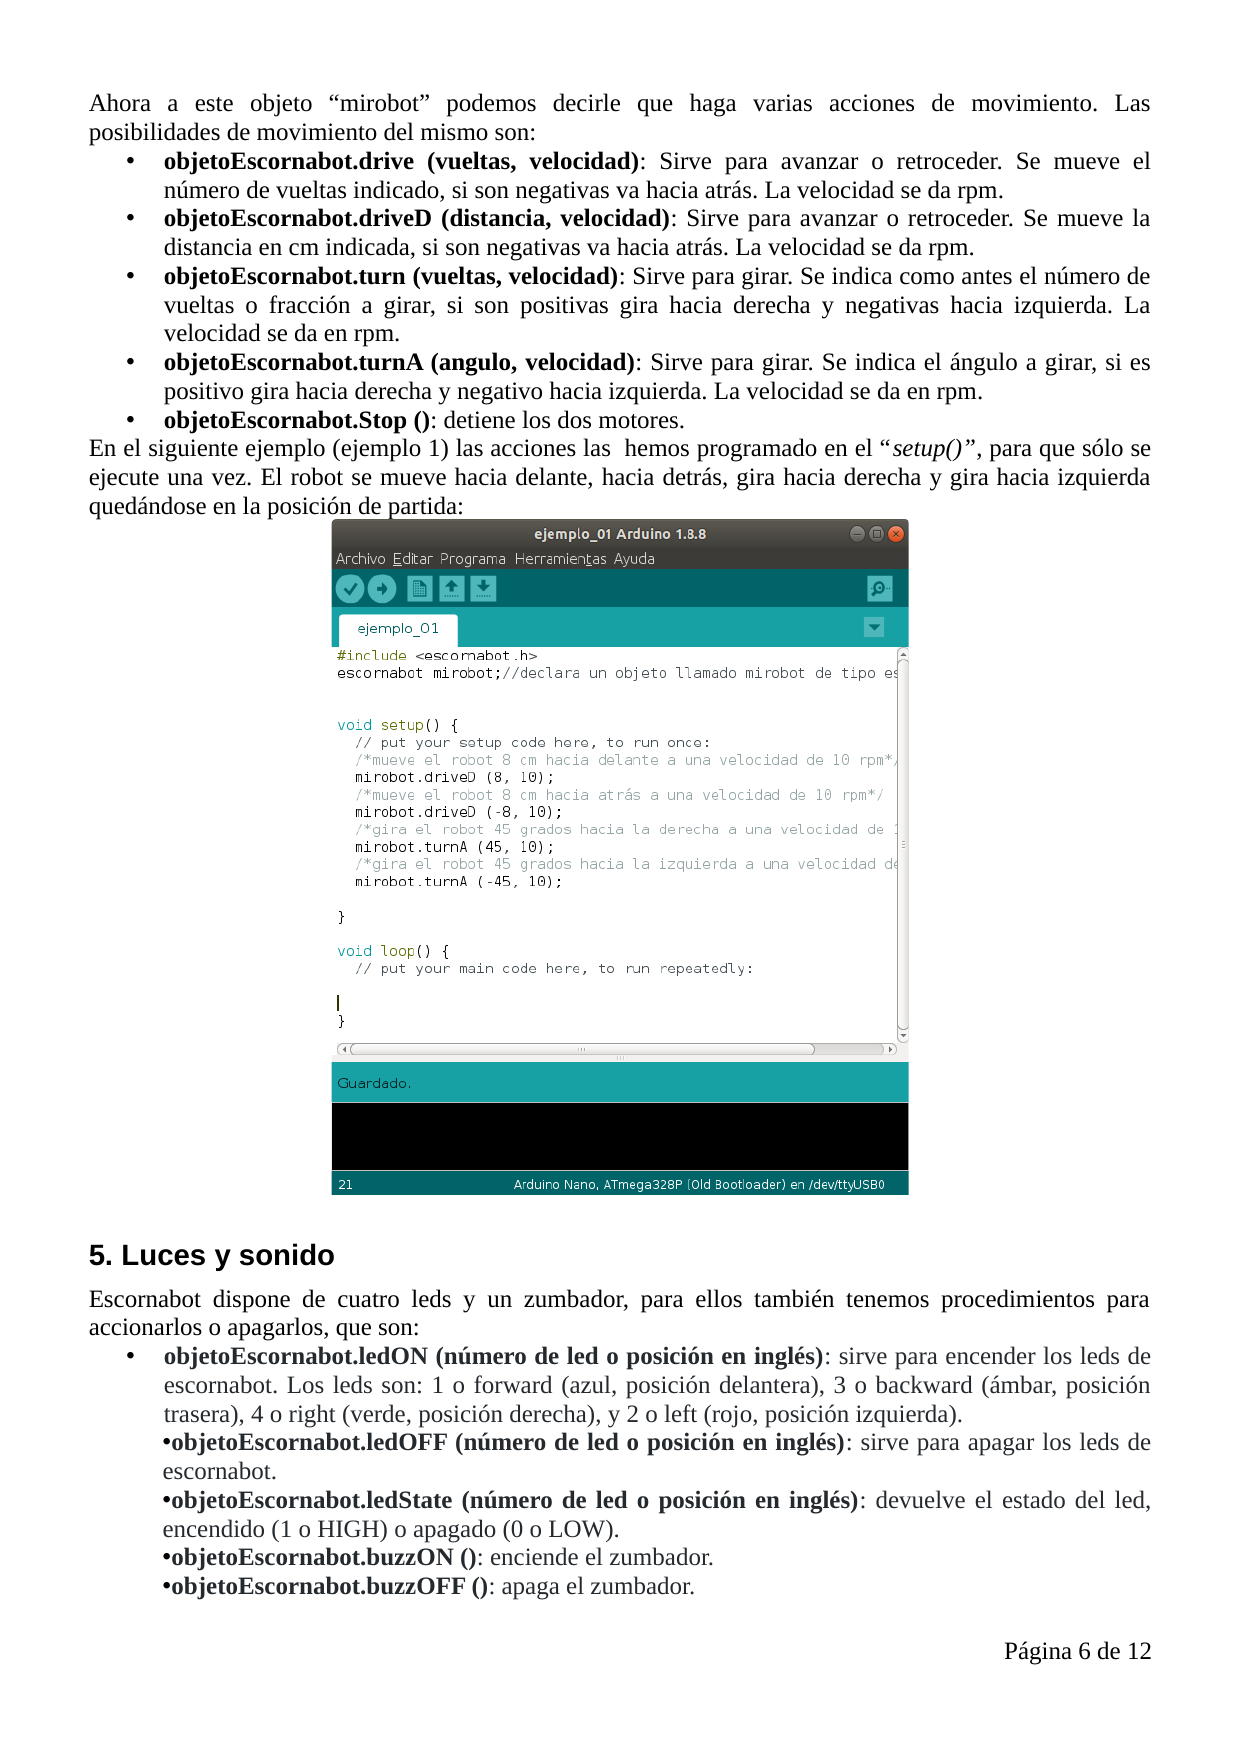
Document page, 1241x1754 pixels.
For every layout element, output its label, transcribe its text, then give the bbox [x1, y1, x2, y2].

text Ahora a este objeto “mirobot” podemos decirle que haga varias acciones de movimiento. Las posibilidades de movimiento del mismo son: [88, 88, 1152, 146]
list objetoEscornabot.turn (vueltas, velocidad): Sirve para girar. Se indica como antes el número de vueltas o fracción a girar, si son positivas gira hacia derecha y negativas hacia izquierda. La velocidad se da en rpm. [126, 261, 1152, 347]
list objetoEscornabot.buzzOFF (): apaga el zumbador. [88, 1571, 1152, 1600]
text En el siguiente ejemplo (ejemplo 1) las acciones las hemos programado en el “setup()”, para que sólo se ejecute una vez. El robot se mueve hacia delante, hacia detrás, gira hacia derecha y gira hacia izquierda quedándose en la posición de partida: [88, 433, 1152, 520]
picture [331, 519, 909, 1195]
list objetoEscornabot.Stop (): detiene los dos motores. [126, 405, 1152, 433]
subtitle 5. Luces y sonido [88, 1237, 1152, 1271]
list objetoEscornabot.ledState (número de led o posición en inglés): devuelve el estado del led, encendido (1 o HIGH) o apagado (0 o LOW). [88, 1485, 1152, 1542]
list objetoEscornabot.drive (vueltas, velocidad): Sirve para avanzar o retroceder. Se mueve el número de vueltas indicado, si son negativas va hacia atrás. La velocidad se da rpm. [126, 146, 1152, 203]
list objetoEscornabot.buzzON (): enciende el zumbador. [88, 1542, 1152, 1571]
text Escornabot dispone de cuatro leds y un zumbador, para ellos también tenemos procedimientos para accionarlos o apagarlos, que son: [88, 1284, 1152, 1341]
list objetoEscornabot.ledOFF (número de led o posición en inglés): sirve para apagar los leds de escornabot. [88, 1427, 1152, 1485]
list objetoEscornabot.turnA (angulo, velocidad): Sirve para girar. Se indica el ángulo a girar, si es positivo gira hacia derecha y negativo hacia izquierda. La velocidad se da en rpm. [126, 347, 1152, 405]
list objetoEscornabot.driveD (distancia, velocidad): Sirve para avanzar o retroceder. Se mueve la distancia en cm indicada, si son negativas va hacia atrás. La velocidad se da rpm. [126, 203, 1152, 261]
list objetoEscornabot.ledON (número de led o posición en inglés): sirve para encender los leds de escornabot. Los leds son: 1 o forward (azul, posición delantera), 3 o backward (ámbar, posición trasera), 4 o right (verde, posición derecha), y 2 o left (rojo, posición izquierda). [126, 1341, 1152, 1427]
